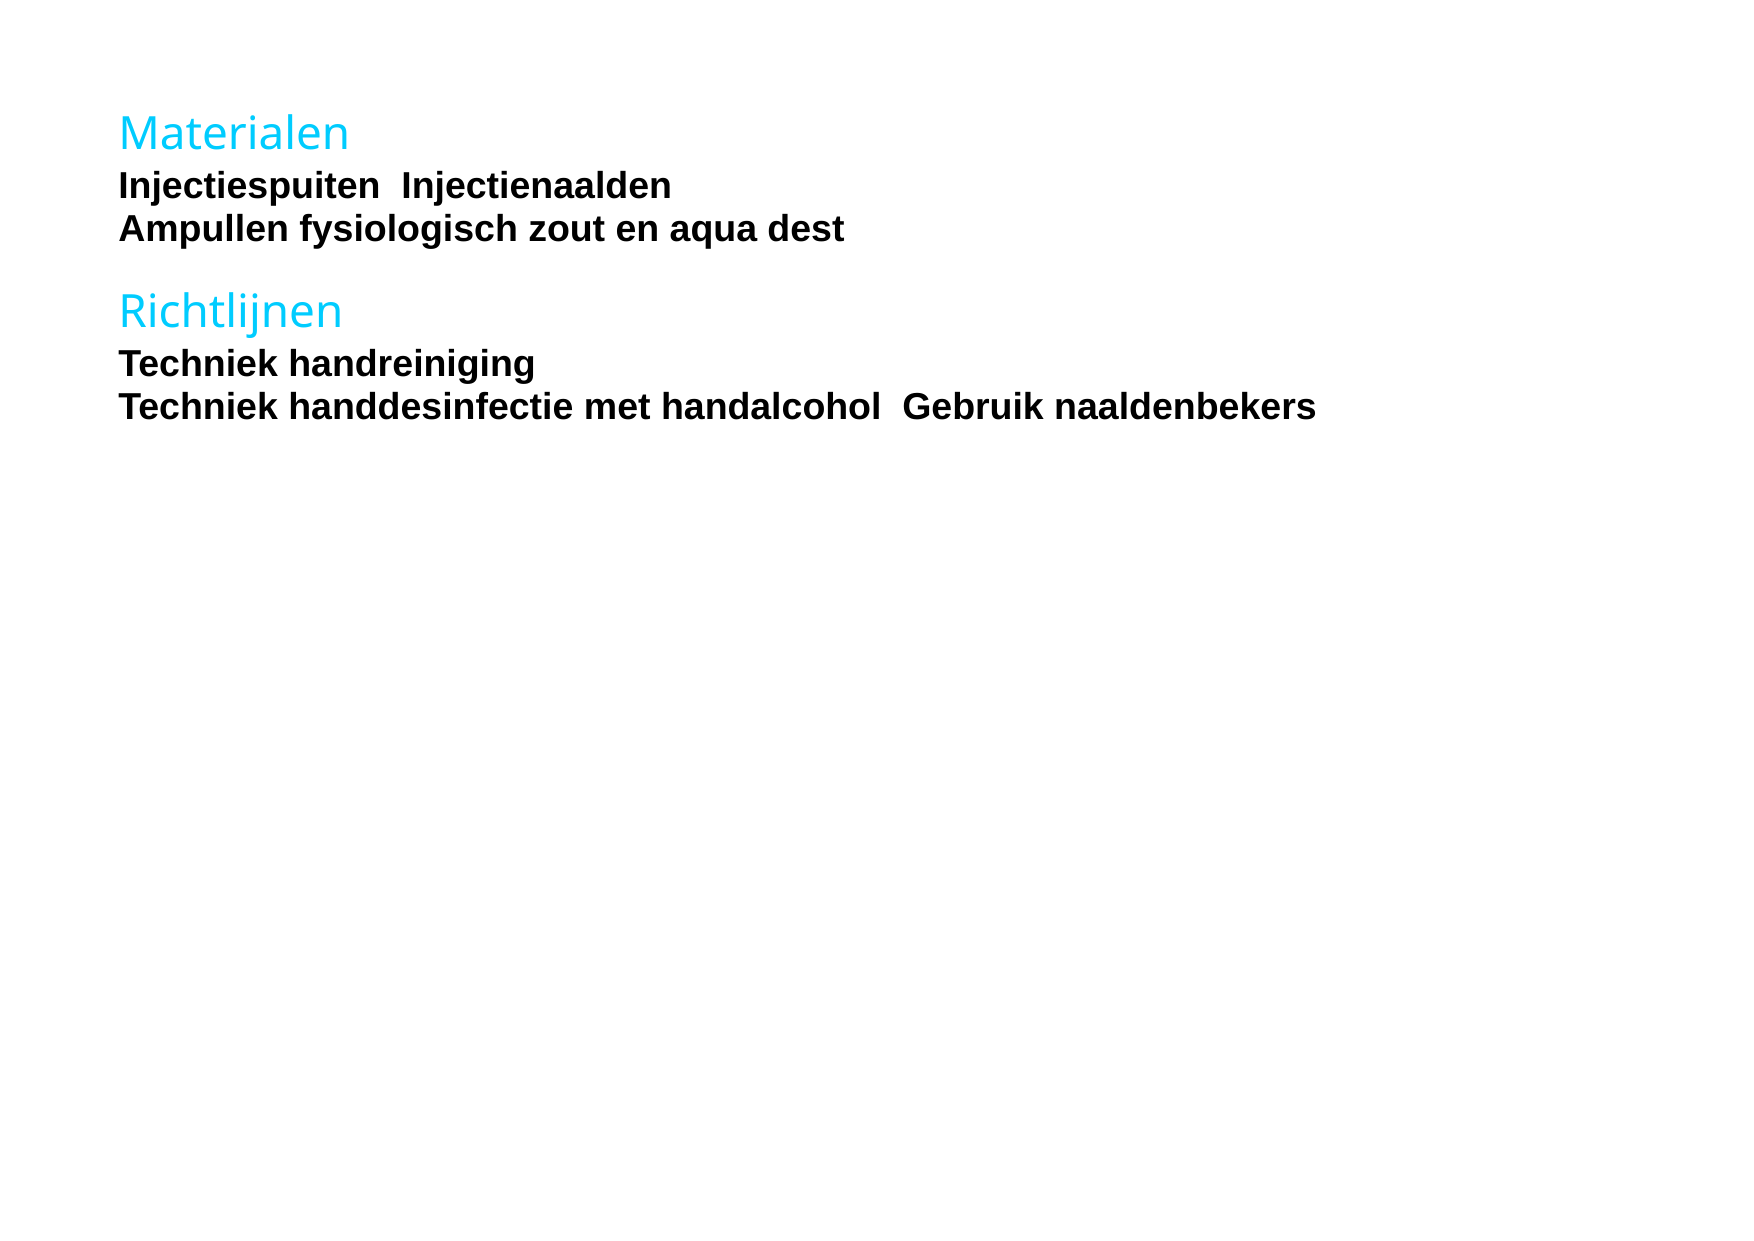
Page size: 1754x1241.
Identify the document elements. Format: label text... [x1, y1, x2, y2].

subtitle Ampullen fysiologisch zout en aqua dest [118, 206, 1636, 249]
subtitle Techniek handdesinfectie met handalcohol Gebruik naaldenbekers [118, 384, 1636, 427]
subtitle Injectiespuiten Injectienaalden [118, 163, 1636, 206]
subtitle Techniek handreiniging [118, 341, 1636, 384]
subtitle Materialen [118, 100, 1636, 163]
subtitle Richtlijnen [118, 278, 1636, 341]
